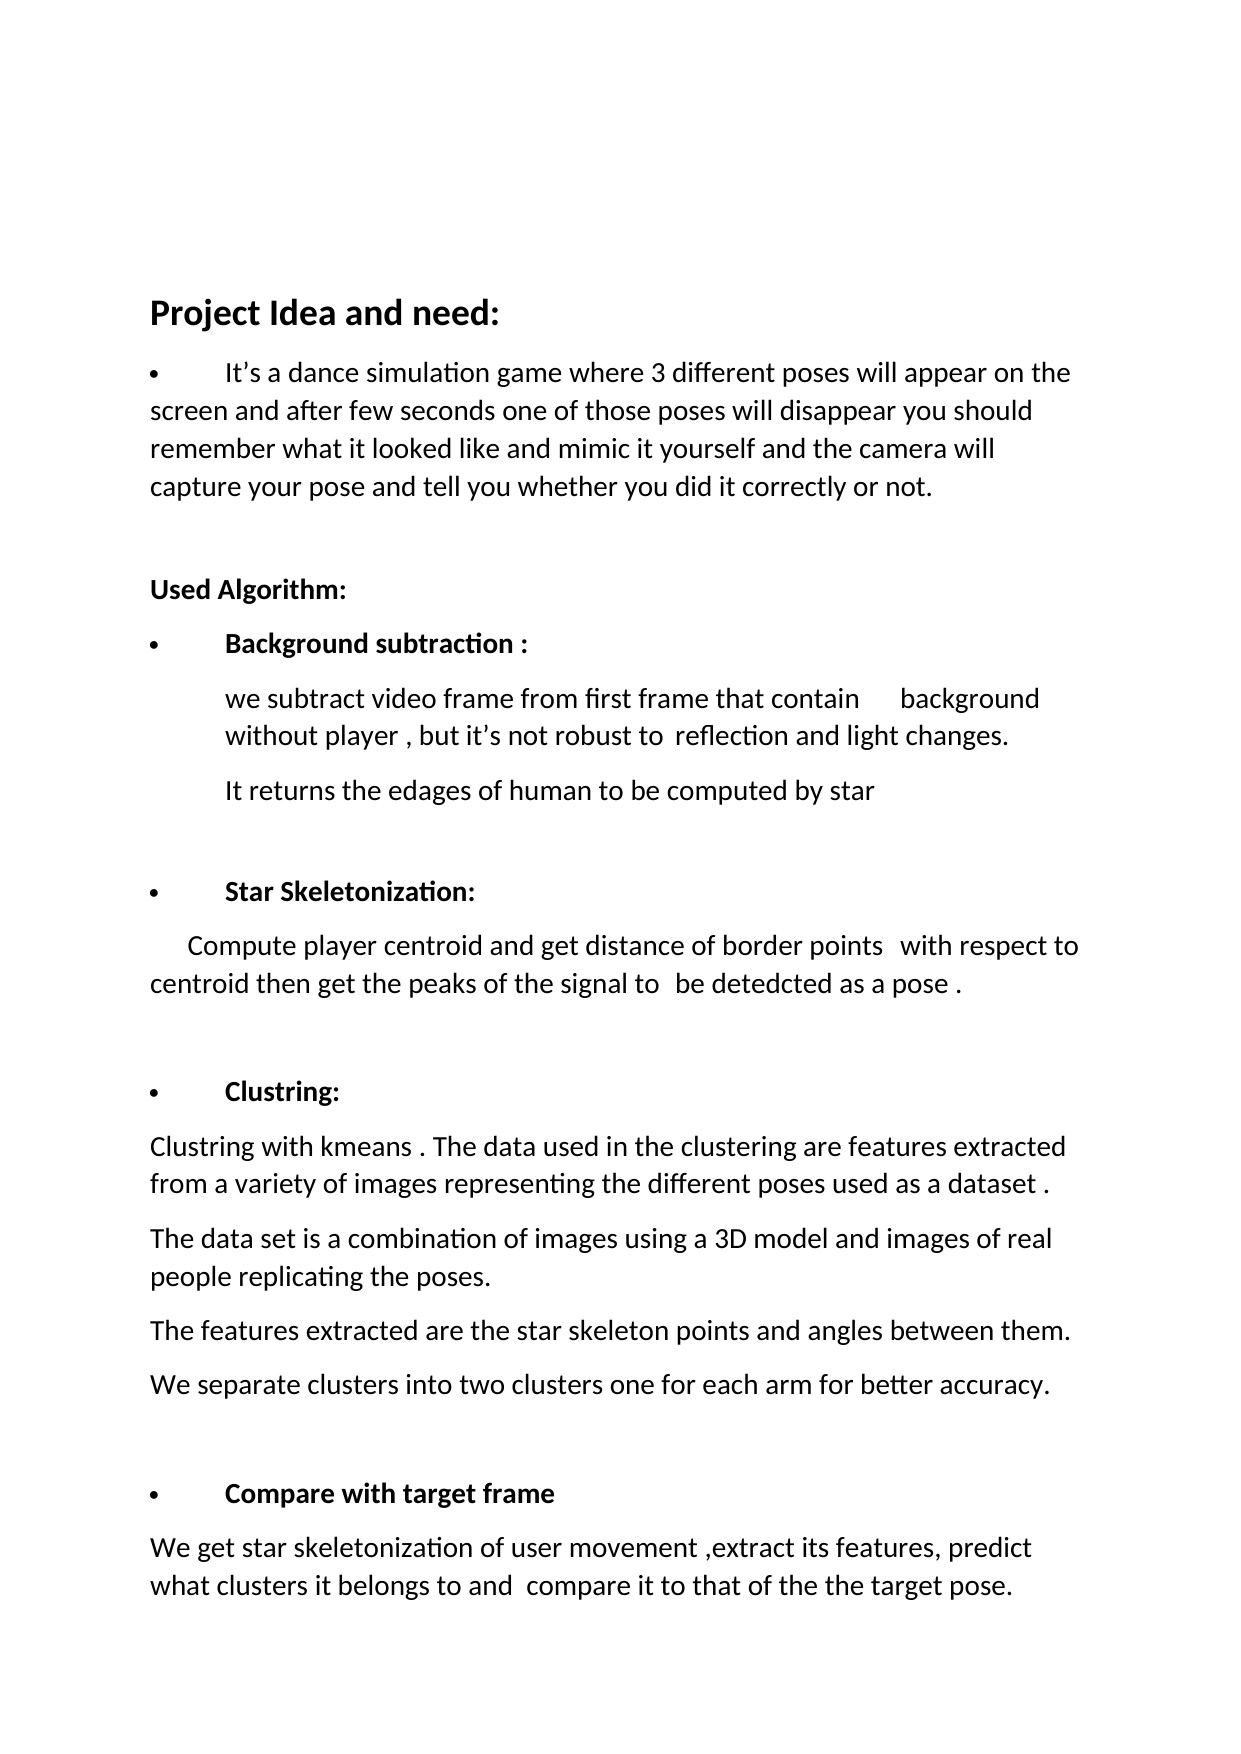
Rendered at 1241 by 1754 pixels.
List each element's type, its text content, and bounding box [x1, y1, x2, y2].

list We get star skeletonization of user movement ,extract its features, predict what clusters it belongs to and compare it to that of the the target pose. [150, 1529, 1090, 1603]
text Compute player centroid and get distance of border points with respect to centroid then get the peaks of the signal to be detedcted as a pose . [150, 927, 1090, 1000]
list Clustring: [150, 1073, 1090, 1109]
list We separate clusters into two clusters one for each arm for better accuracy. [150, 1366, 1090, 1402]
text Project Idea and need: [150, 289, 1090, 335]
list It’s a dance simulation game where 3 different poses will appear on the screen and after few seconds one of those poses will disappear you should remember what it looked like and mimic it yourself and the camera will capture your pose and tell you whether you did it correctly or not. [150, 354, 1090, 503]
list Compare with target frame [150, 1475, 1090, 1511]
list Used Algorithm: [150, 571, 1090, 607]
list The features extracted are the star skeleton points and angles between them. [150, 1312, 1090, 1348]
text we subtract video frame from first frame that contain background without player , but it’s not robust to reflection and light changes. [150, 680, 1090, 753]
list Star Skeletonization: [150, 873, 1090, 908]
list The data set is a combination of images using a 3D model and images of real people replicating the poses. [150, 1220, 1090, 1293]
text It returns the edages of human to be computed by star [150, 772, 1090, 807]
list Background subtraction : [150, 625, 1090, 661]
list Clustring with kmeans . The data used in the clustering are features extracted from a variety of images representing the different poses used as a dataset . [150, 1128, 1090, 1201]
